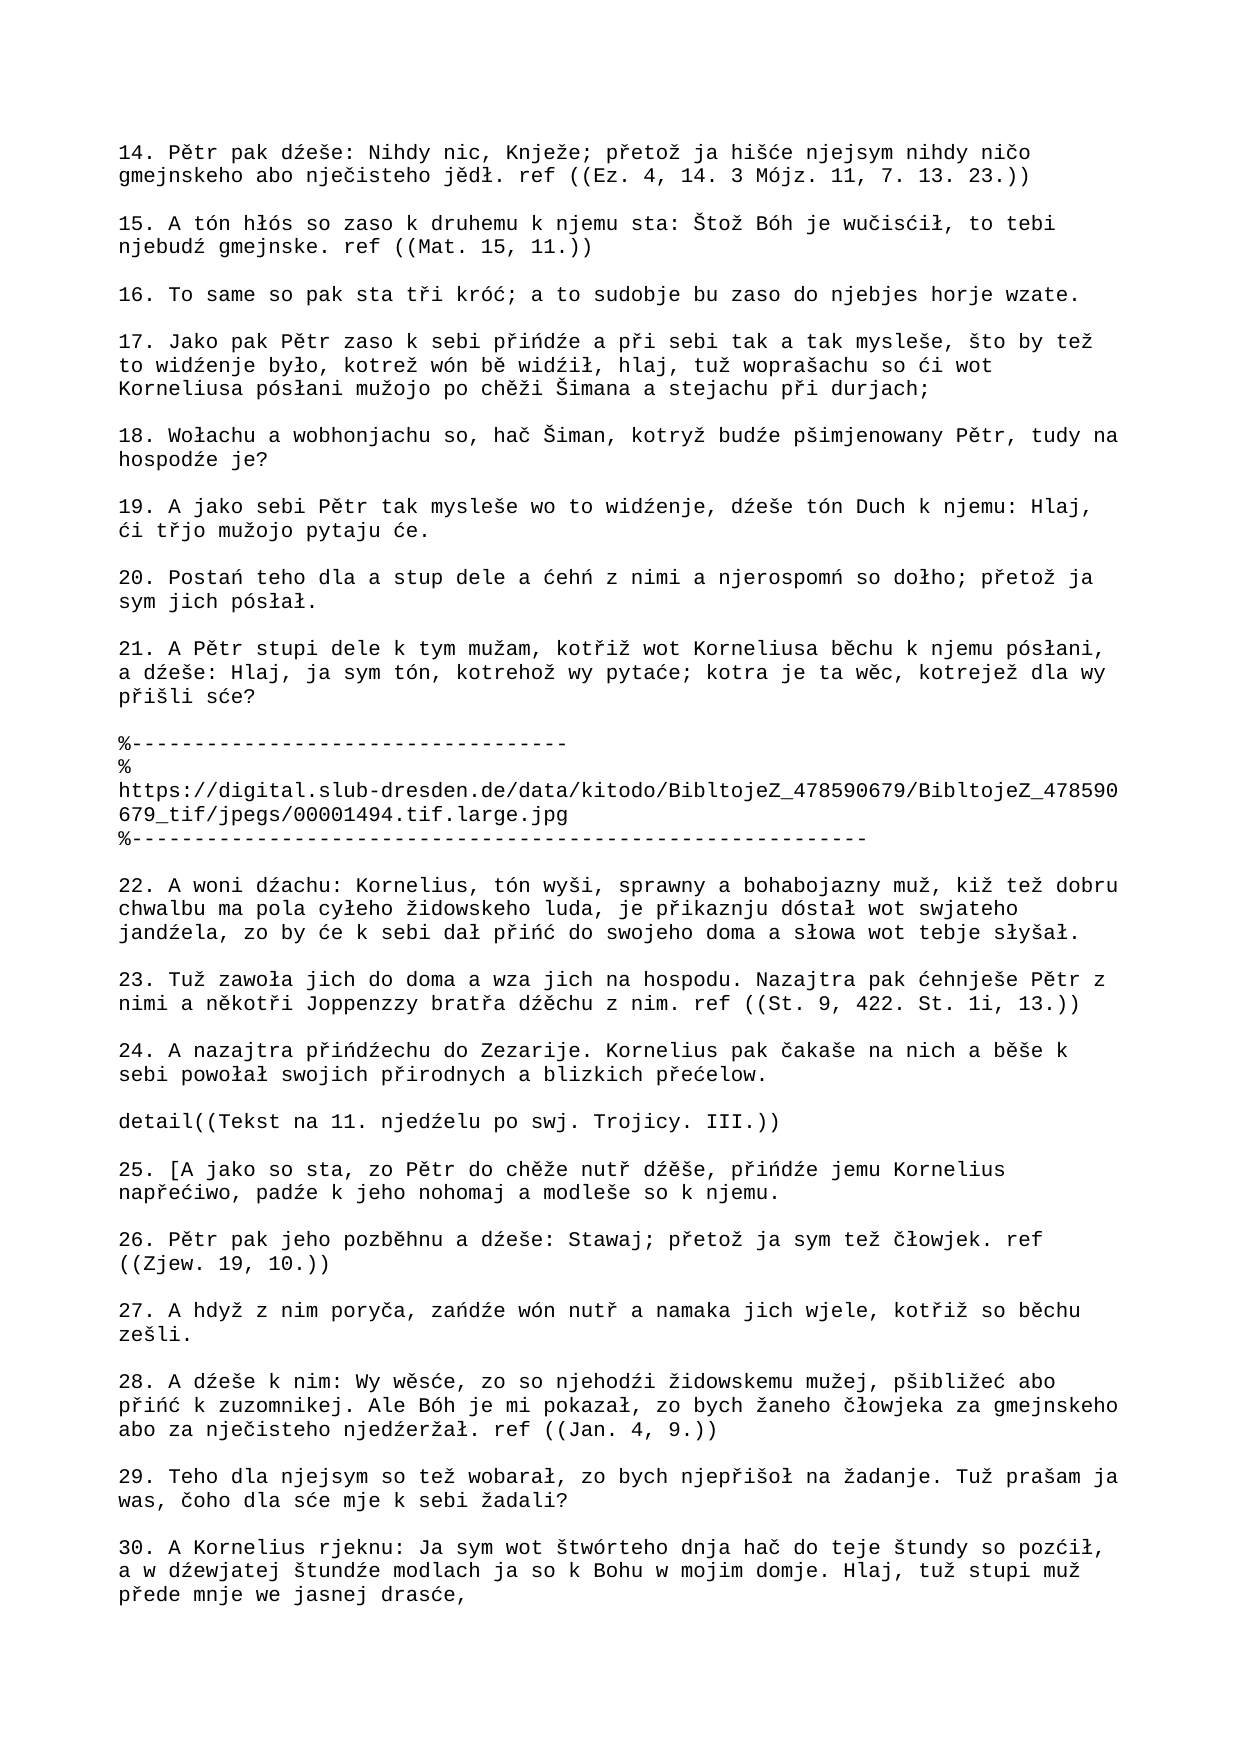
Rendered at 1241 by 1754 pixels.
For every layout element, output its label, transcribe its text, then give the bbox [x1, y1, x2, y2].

text % https://digital.slub-dresden.de/data/kitodo/BibltojeZ_478590679/BibltojeZ_478590679_tif/jpegs/00001494.tif.large.jpg [118, 757, 1122, 827]
text 21. A Pětr stupi dele k tym mužam, kotřiž wot Korneliusa běchu k njemu pósłani, a dźeše: Hlaj, ja sym tón, kotrehož wy pytaće; kotra je ta wěc, kotrejež dla wy přišli sće? [118, 638, 1122, 709]
text 19. A jako sebi Pětr tak mysleše wo to widźenje, dźeše tón Duch k njemu: Hlaj, ći třjo mužojo pytaju će. [118, 496, 1122, 544]
text 26. Pětr pak jeho pozběhnu a dźeše: Stawaj; přetož ja sym tež čłowjek. ref ((Zjew. 19, 10.)) [118, 1229, 1122, 1277]
text 22. A woni dźachu: Kornelius, tón wyši, sprawny a bohabojazny muž, kiž tež dobru chwalbu ma pola cyłeho židowskeho luda, je přikaznju dóstał wot swjateho jandźela, zo by će k sebi dał přińć do swojeho doma a słowa wot tebje słyšał. [118, 875, 1122, 946]
text 28. A dźeše k nim: Wy wěsće, zo so njehodźi židowskemu mužej, pšibližeć abo přińć k zuzomnikej. Ale Bóh je mi pokazał, zo bych žaneho čłowjeka za gmejnskeho abo za nječisteho njedźeržał. ref ((Jan. 4, 9.)) [118, 1371, 1122, 1442]
text detail((Tekst na 11. njedźelu po swj. Trojicy. III.)) [118, 1111, 1122, 1135]
text 17. Jako pak Pětr zaso k sebi přińdźe a při sebi tak a tak mysleše, što by tež to widźenje było, kotrež wón bě widźił, hlaj, tuž woprašachu so ći wot Korneliusa pósłani mužojo po chěži Šimana a stejachu při durjach; [118, 331, 1122, 402]
text 18. Wołachu a wobhonjachu so, hač Šiman, kotryž budźe pšimjenowany Pětr, tudy na hospodźe je? [118, 426, 1122, 473]
text %----------------------------------------------------------- [118, 827, 1122, 851]
text 14. Pětr pak dźeše: Nihdy nic, Knježe; přetož ja hišće njejsym nihdy ničo gmejnskeho abo nječisteho jědł. ref ((Ez. 4, 14. 3 Mójz. 11, 7. 13. 23.)) [118, 142, 1122, 189]
text 25. [A jako so sta, zo Pětr do chěže nutř dźěše, přińdźe jemu Kornelius napřećiwo, padźe k jeho nohomaj a modleše so k njemu. [118, 1158, 1122, 1206]
text 16. To same so pak sta tři króć; a to sudobje bu zaso do njebjes horje wzate. [118, 284, 1122, 307]
text 20. Postań teho dla a stup dele a ćehń z nimi a njerospomń so dołho; přetož ja sym jich pósłał. [118, 567, 1122, 615]
text 24. A nazajtra přińdźechu do Zezarije. Kornelius pak čakaše na nich a běše k sebi powołał swojich přirodnych a blizkich přećelow. [118, 1040, 1122, 1088]
text 23. Tuž zawoła jich do doma a wza jich na hospodu. Nazajtra pak ćehnješe Pětr z nimi a někotři Joppenzzy bratřa dźěchu z nim. ref ((St. 9, 422. St. 1i, 13.)) [118, 969, 1122, 1017]
text %----------------------------------- [118, 733, 1122, 757]
text 27. A hdyž z nim poryča, zańdźe wón nutř a namaka jich wjele, kotřiž so běchu zešli. [118, 1300, 1122, 1348]
text 15. A tón hłós so zaso k druhemu k njemu sta: Štož Bóh je wučisćił, to tebi njebudź gmejnske. ref ((Mat. 15, 11.)) [118, 213, 1122, 260]
text 29. Teho dla njejsym so tež wobarał, zo bych njepřišoł na žadanje. Tuž prašam ja was, čoho dla sće mje k sebi žadali? [118, 1466, 1122, 1513]
text 30. A Kornelius rjeknu: Ja sym wot štwórteho dnja hač do teje štundy so pozćił, a w dźewjatej štundźe modlach ja so k Bohu w mojim domje. Hlaj, tuž stupi muž přede mnje we jasnej drasće, [118, 1537, 1122, 1608]
